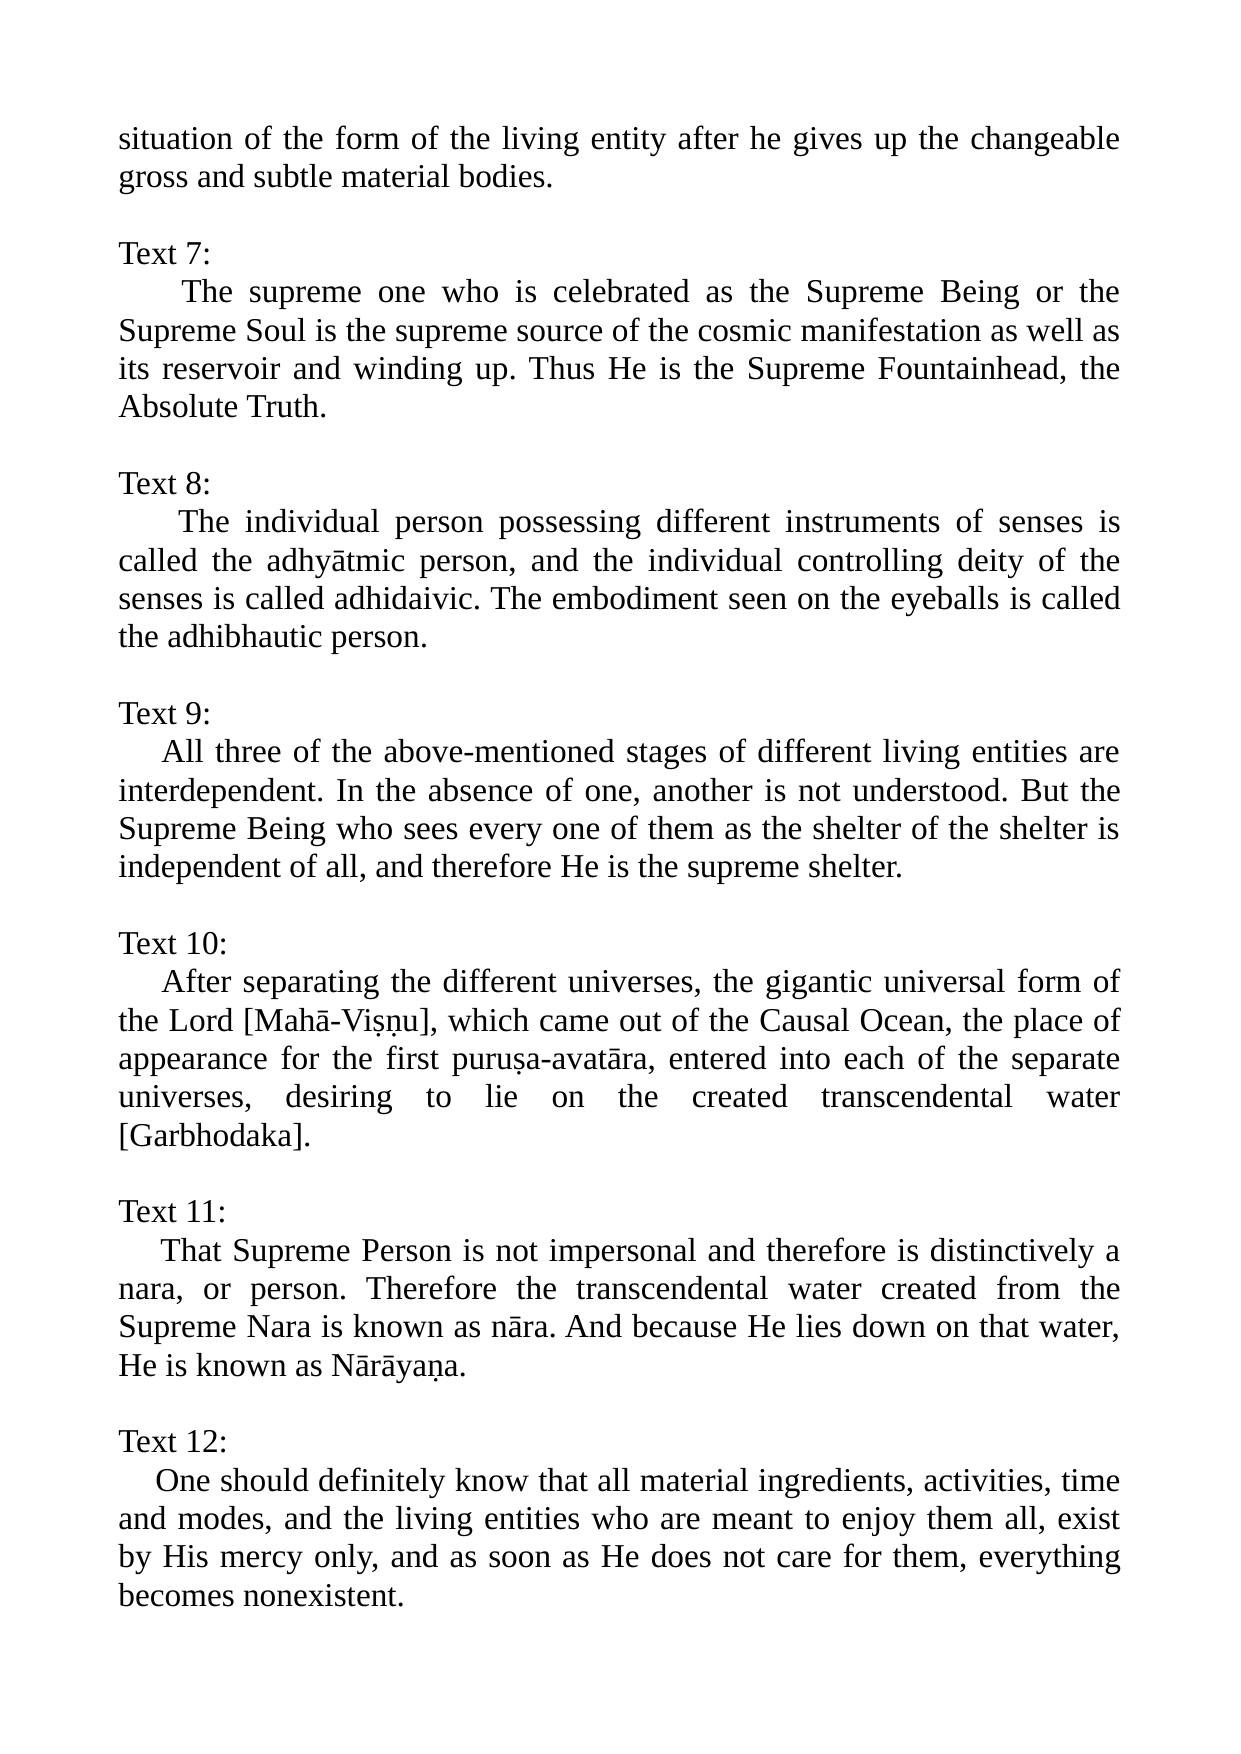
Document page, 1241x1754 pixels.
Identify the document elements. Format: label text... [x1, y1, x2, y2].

text The individual person possessing different instruments of senses is called the adhyātmic person, and the individual controlling deity of the senses is called adhidaivic. The embodiment seen on the eyeballs is called the adhibhautic person. [118, 501, 1122, 655]
text One should definitely know that all material ingredients, activities, time and modes, and the living entities who are meant to enjoy them all, exist by His mercy only, and as soon as He does not care for them, everything becomes nonexistent. [118, 1460, 1122, 1613]
text Text 11: [118, 1191, 1122, 1230]
text After separating the different universes, the gigantic universal form of the Lord [Mahā-Viṣṇu], which came out of the Causal Ocean, the place of appearance for the first puruṣa-avatāra, entered into each of the separate universes, desiring to lie on the created transcendental water [Garbhodaka]. [118, 961, 1122, 1153]
text situation of the form of the living entity after he gives up the changeable gross and subtle material bodies. [118, 118, 1122, 195]
text Text 8: [118, 463, 1122, 501]
text Text 12: [118, 1421, 1122, 1460]
text The supreme one who is celebrated as the Supreme Being or the Supreme Soul is the supreme source of the cosmic manifestation as well as its reservoir and winding up. Thus He is the Supreme Fountainhead, the Absolute Truth. [118, 271, 1122, 425]
text Text 9: [118, 693, 1122, 731]
text All three of the above-mentioned stages of different living entities are interdependent. In the absence of one, another is not understood. But the Supreme Being who sees every one of them as the shelter of the shelter is independent of all, and therefore He is the supreme shelter. [118, 731, 1122, 885]
text That Supreme Person is not impersonal and therefore is distinctively a nara, or person. Therefore the transcendental water created from the Supreme Nara is known as nāra. And because He lies down on that water, He is known as Nārāyaṇa. [118, 1230, 1122, 1383]
text Text 10: [118, 923, 1122, 961]
text Text 7: [118, 233, 1122, 271]
